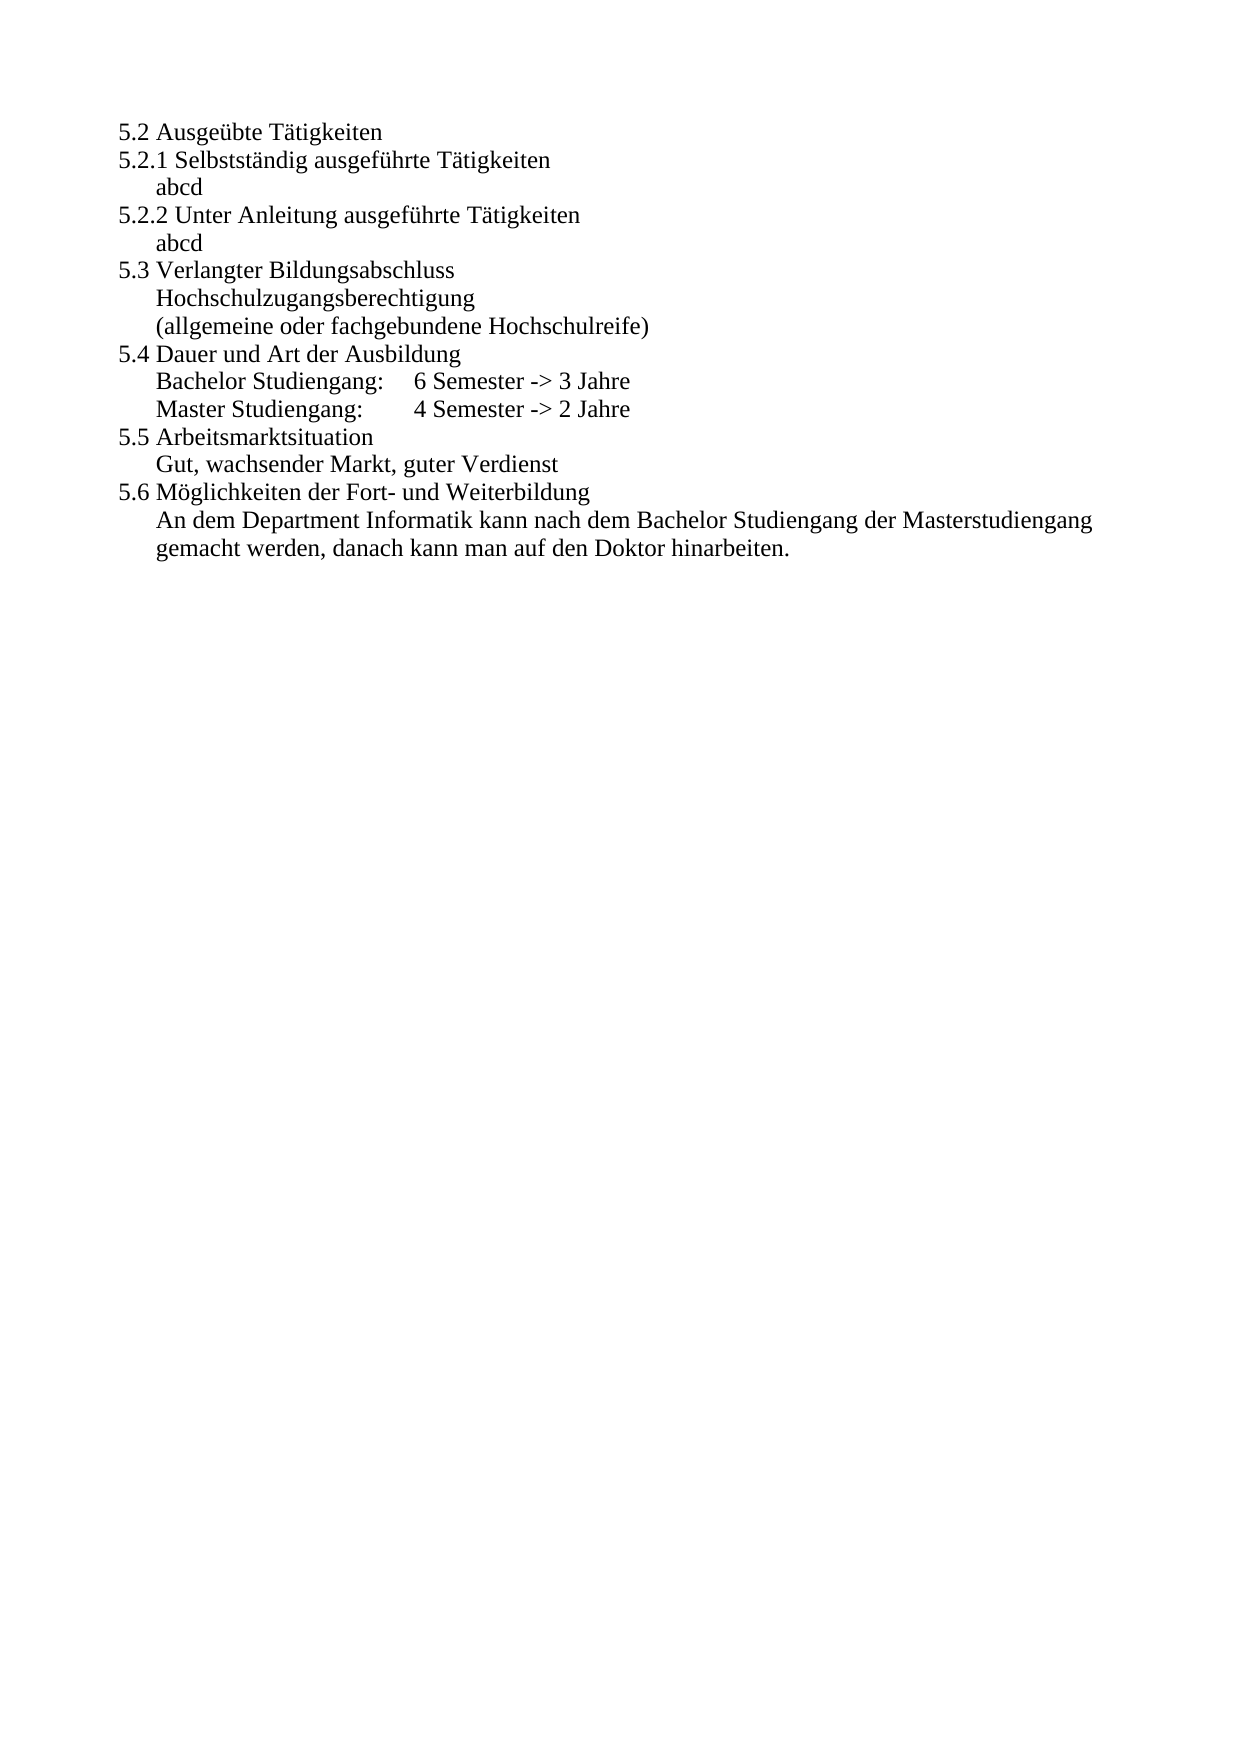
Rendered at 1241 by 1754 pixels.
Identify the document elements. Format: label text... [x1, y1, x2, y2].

text 5.5 Arbeitsmarktsituation [118, 423, 1122, 451]
list Gut, wachsender Markt, guter Verdienst [118, 451, 1122, 478]
list Hochschulzugangsberechtigung [118, 284, 1122, 312]
text 5.3 Verlangter Bildungsabschluss [118, 257, 1122, 284]
list abcd [118, 229, 1122, 257]
list Bachelor Studiengang: 6 Semester -> 3 Jahre [118, 367, 1122, 395]
text 5.4 Dauer und Art der Ausbildung [118, 340, 1122, 367]
text 5.2 Ausgeübte Tätigkeiten [118, 118, 1122, 146]
list An dem Department Informatik kann nach dem Bachelor Studiengang der Masterstudiengang gemacht werden, danach kann man auf den Doktor hinarbeiten. [118, 506, 1122, 561]
list abcd [118, 173, 1122, 201]
list Master Studiengang: 4 Semester -> 2 Jahre [118, 395, 1122, 423]
text 5.6 Möglichkeiten der Fort- und Weiterbildung [118, 478, 1122, 506]
text 5.2.2 Unter Anleitung ausgeführte Tätigkeiten [118, 201, 1122, 229]
text 5.2.1 Selbstständig ausgeführte Tätigkeiten [118, 146, 1122, 173]
list (allgemeine oder fachgebundene Hochschulreife) [118, 312, 1122, 340]
